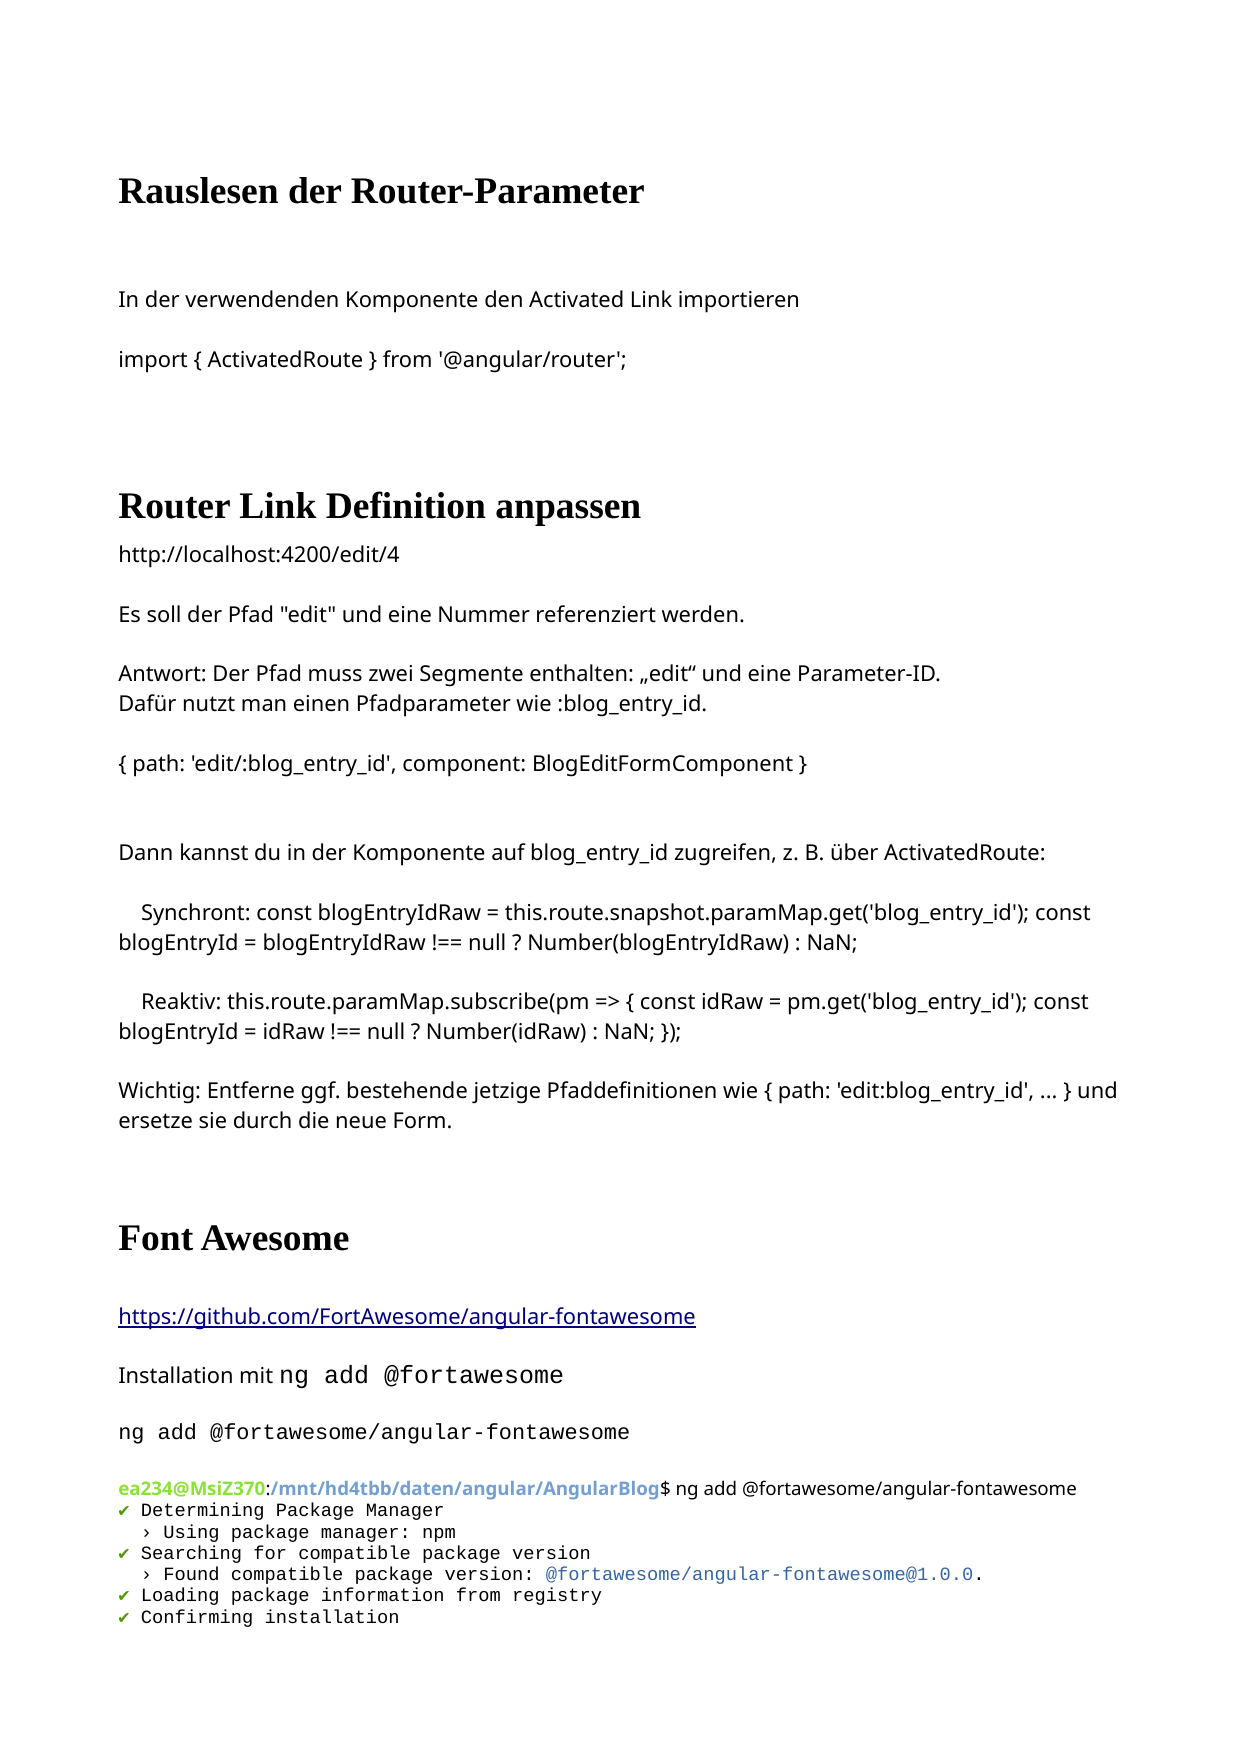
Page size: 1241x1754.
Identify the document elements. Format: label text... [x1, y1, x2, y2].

text › Using package manager: npm [118, 1522, 1122, 1544]
text Reaktiv: this.route.paramMap.subscribe(pm => { const idRaw = pm.get('blog_entry_id'); const blogEntryId = idRaw !== null ? Number(idRaw) : NaN; }); [118, 986, 1122, 1046]
text › Found compatible package version: @fortawesome/angular-fontawesome@1.0.0. [118, 1565, 1122, 1586]
subtitle Font Awesome [118, 1215, 1122, 1258]
text ✔ Confirming installation [118, 1607, 1122, 1629]
text Antwort: Der Pfad muss zwei Segmente enthalten: „edit“ und eine Parameter-ID. [118, 658, 1122, 688]
text import { ActivatedRoute } from '@angular/router'; [118, 343, 1122, 373]
text Wichtig: Entferne ggf. bestehende jetzige Pfaddefinitionen wie { path: 'edit:blog_entry_id', ... } und ersetze sie durch die neue Form. [118, 1075, 1122, 1135]
text ✔ Determining Package Manager [118, 1501, 1122, 1522]
text Installation mit ng add @fortawesome [118, 1360, 1122, 1391]
text ✔ Searching for compatible package version [118, 1544, 1122, 1565]
text https://github.com/FortAwesome/angular-fontawesome [118, 1301, 1122, 1331]
text ng add @fortawesome/angular-fontawesome [118, 1421, 1122, 1446]
text Dafür nutzt man einen Pfadparameter wie :blog_entry_id. [118, 688, 1122, 718]
text { path: 'edit/:blog_entry_id', component: BlogEditFormComponent } [118, 748, 1122, 777]
text Synchront: const blogEntryIdRaw = this.route.snapshot.paramMap.get('blog_entry_id'); const blogEntryId = blogEntryIdRaw !== null ? Number(blogEntryIdRaw) : NaN; [118, 897, 1122, 956]
text ea234@MsiZ370:/mnt/hd4tbb/daten/angular/AngularBlog$ ng add @fortawesome/angular-fontawesome [118, 1476, 1122, 1501]
text http://localhost:4200/edit/4 [118, 539, 1122, 569]
text In der verwendenden Komponente den Activated Link importieren [118, 284, 1122, 314]
text Es soll der Pfad "edit" und eine Nummer referenziert werden. [118, 599, 1122, 628]
text Dann kannst du in der Komponente auf blog_entry_id zugreifen, z. B. über ActivatedRoute: [118, 837, 1122, 867]
text ✔ Loading package information from registry [118, 1586, 1122, 1607]
subtitle Rauslesen der Router-Parameter [118, 169, 1122, 212]
subtitle Router Link Definition anpassen [118, 483, 1122, 527]
